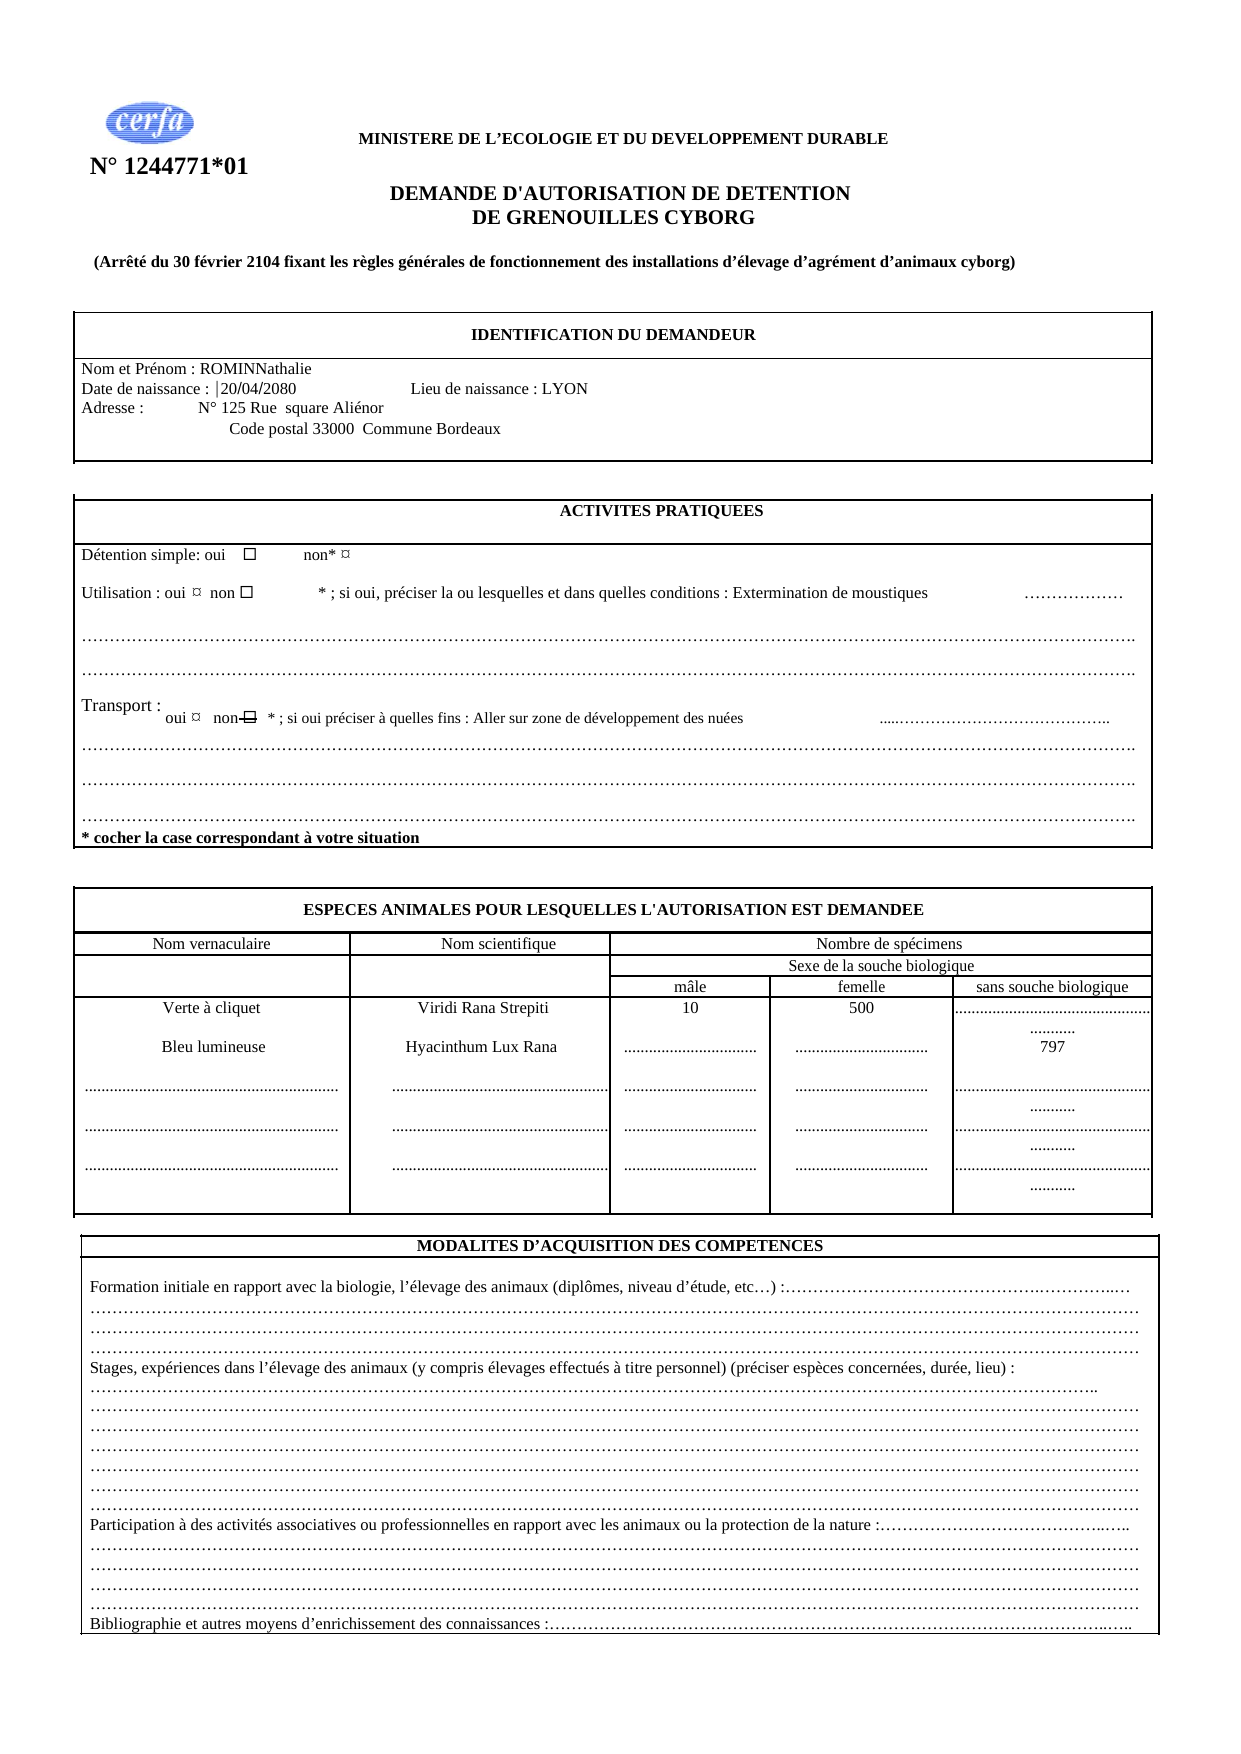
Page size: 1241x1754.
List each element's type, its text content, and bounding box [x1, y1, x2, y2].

text ……………………………………………………………………………………………………………………………………………………………………… [89, 1495, 1153, 1514]
text Stages, expériences dans l’élevage des animaux (y compris élevages effectués à titre personnel) (préciser espèces concernées, durée, lieu) :……………………………………………………………………………………………………………………………………………………………….. [89, 1358, 1153, 1396]
table_cell [75, 531, 297, 543]
table_header Nom scientifique [351, 934, 609, 954]
text ………………………………………………………………………………………………………………………………………………………………………. [81, 735, 1151, 754]
table_cell [351, 956, 609, 975]
table_cell [351, 975, 609, 996]
text ………………………………………………………………………………………………………………………………………………………………………. [81, 769, 1151, 788]
table_cell [297, 462, 1152, 498]
table_cell Bleu lumineuse [75, 1037, 349, 1076]
table_cell femelle [771, 977, 952, 996]
table_cell ACTIVITES PRATIQUEES [297, 501, 1151, 531]
table_header Nom vernaculaire [75, 934, 349, 954]
picture [105, 101, 194, 145]
table_cell [192, 441, 297, 459]
text ………………………………………………………………………………………………………………………………………………………………………. [81, 660, 1151, 679]
text ……………………………………………………………………………………………………………………………………………………………………… [89, 1475, 1153, 1494]
text IDENTIFICATION DU DEMANDEUR [471, 324, 1151, 344]
table_cell x non  [192, 583, 297, 615]
text N° 1244771*01 [89, 151, 1153, 180]
table_cell 10 [611, 998, 769, 1037]
text Formation initiale en rapport avec la biologie, l’élevage des animaux (diplômes, niveau d’étude, etc…) :……………………………………….…………..… [89, 1277, 1153, 1296]
text ……………………………………………………………………………………………………………………………………………………………………… [89, 1318, 1153, 1337]
table_cell Verte à cliquet [75, 998, 349, 1037]
text ……………………………………………………………………………………………………………………………………………………………………… [89, 1594, 1153, 1613]
table_cell 797 [954, 1037, 1151, 1076]
table_cell [75, 975, 349, 996]
text ESPECES ANIMALES POUR LESQUELLES L'AUTORISATION EST DEMANDEE [75, 900, 1151, 919]
table_cell [73, 462, 192, 498]
table_cell ............................................................. [75, 1076, 349, 1116]
table_cell .................................................... [351, 1116, 609, 1155]
table_cell [192, 501, 297, 531]
table_cell ................................ [611, 1155, 769, 1194]
table_header Nombre de spécimens [770, 934, 1151, 954]
table_cell Code postal 33000 Commune Bordeaux [192, 419, 1151, 441]
text MINISTERE DE L’ECOLOGIE ET DU DEVELOPPEMENT DURABLE [358, 129, 1153, 148]
text ……………………………………………………………………………………………………………………………………………………………………… [89, 1298, 1153, 1317]
text ……………………………………………………………………………………………………………………………………………………………………… [89, 1416, 1153, 1435]
text (Arrêté du 30 février 2104 fixant les règles générales de fonctionnement des installations d’élevage d’agrément d’animaux cyborg) [94, 251, 1153, 271]
table_cell * ; si oui, préciser la ou lesquelles et dans quelles conditions : Extermination de moustiques ……………… [297, 583, 1151, 615]
table_cell ................................ [611, 1037, 769, 1076]
text ………………………………………………………………………………………………………………………………………………………………………. [81, 806, 1151, 825]
table_cell ................................ [771, 1155, 952, 1194]
table_cell Détention simple: oui  [75, 545, 297, 583]
table_cell ................................ [611, 1076, 769, 1116]
text DEMANDE D'AUTORISATION DE DETENTION [389, 181, 1153, 205]
text ……………………………………………………………………………………………………………………………………………………………………… [89, 1535, 1153, 1554]
table_header N° 125 Rue square Aliénor [192, 398, 1151, 419]
table_header [611, 934, 770, 954]
text Bibliographie et autres moyens d’enrichissement des connaissances :………………………………………………………………………………………..….. [89, 1614, 1153, 1633]
text ……………………………………………………………………………………………………………………………………………………………………… [89, 1396, 1153, 1415]
table_cell sans souche biologique [954, 977, 1151, 996]
table_cell [771, 1195, 952, 1213]
table_cell ................................ [771, 1116, 952, 1155]
text Date de naissance : |20/04/2080 Lieu de naissance : LYON [81, 379, 1151, 398]
text DE GRENOUILLES CYBORG [394, 205, 1153, 229]
table_cell [75, 419, 192, 441]
text ………………………………………………………………………………………………………………………………………………………………………. [81, 625, 1151, 644]
table_cell [192, 462, 297, 498]
table_cell .......................................................... [954, 998, 1151, 1037]
table_cell [351, 1195, 609, 1213]
table_cell Utilisation : oui [75, 583, 192, 615]
table_cell Viridi Rana Strepiti [351, 998, 609, 1037]
text Transport : oui x non  * ; si oui préciser à quelles fins : Aller sur zone de développement des nuées .....………………………………….. [81, 694, 1151, 730]
table_cell 500 [771, 998, 952, 1037]
text ……………………………………………………………………………………………………………………………………………………………………… [89, 1574, 1153, 1593]
table_cell .......................................................... [954, 1116, 1151, 1155]
table_cell .................................................... [351, 1155, 609, 1194]
table_cell [75, 501, 192, 531]
text MODALITES D’ACQUISITION DES COMPETENCES [82, 1237, 1158, 1255]
text ……………………………………………………………………………………………………………………………………………………………………… [89, 1554, 1153, 1574]
table_cell .......................................................... [954, 1076, 1151, 1116]
text Participation à des activités associatives ou professionnelles en rapport avec les animaux ou la protection de la nature :…………………………………..….. [89, 1515, 1153, 1534]
table_cell [297, 531, 1151, 543]
table_header Adresse : [75, 398, 192, 419]
table_cell [75, 956, 349, 975]
table_cell mâle [611, 977, 769, 996]
table_cell non* x [297, 545, 1151, 583]
table_cell ............................................................. [75, 1116, 349, 1155]
text ……………………………………………………………………………………………………………………………………………………………………… [89, 1456, 1153, 1475]
table_cell ................................ [771, 1037, 952, 1076]
table_cell .................................................... [351, 1076, 609, 1116]
text ……………………………………………………………………………………………………………………………………………………………………… [89, 1338, 1153, 1357]
table_cell Hyacinthum Lux Rana [351, 1037, 609, 1076]
text ……………………………………………………………………………………………………………………………………………………………………… [89, 1436, 1153, 1455]
table_cell ................................ [771, 1076, 952, 1116]
text Nom et Prénom : ROMINNathalie [81, 359, 1151, 378]
table_cell ............................................................. [75, 1155, 349, 1194]
table_cell [611, 1195, 769, 1213]
table_cell ................................ [611, 1116, 769, 1155]
table_cell Sexe de la souche biologique [611, 956, 1151, 975]
table_cell [75, 441, 192, 459]
table_cell .......................................................... [954, 1155, 1151, 1194]
table_cell [75, 1195, 349, 1213]
text * cocher la case correspondant à votre situation [81, 827, 1151, 846]
table_cell [297, 441, 1151, 459]
table_cell [954, 1195, 1151, 1213]
